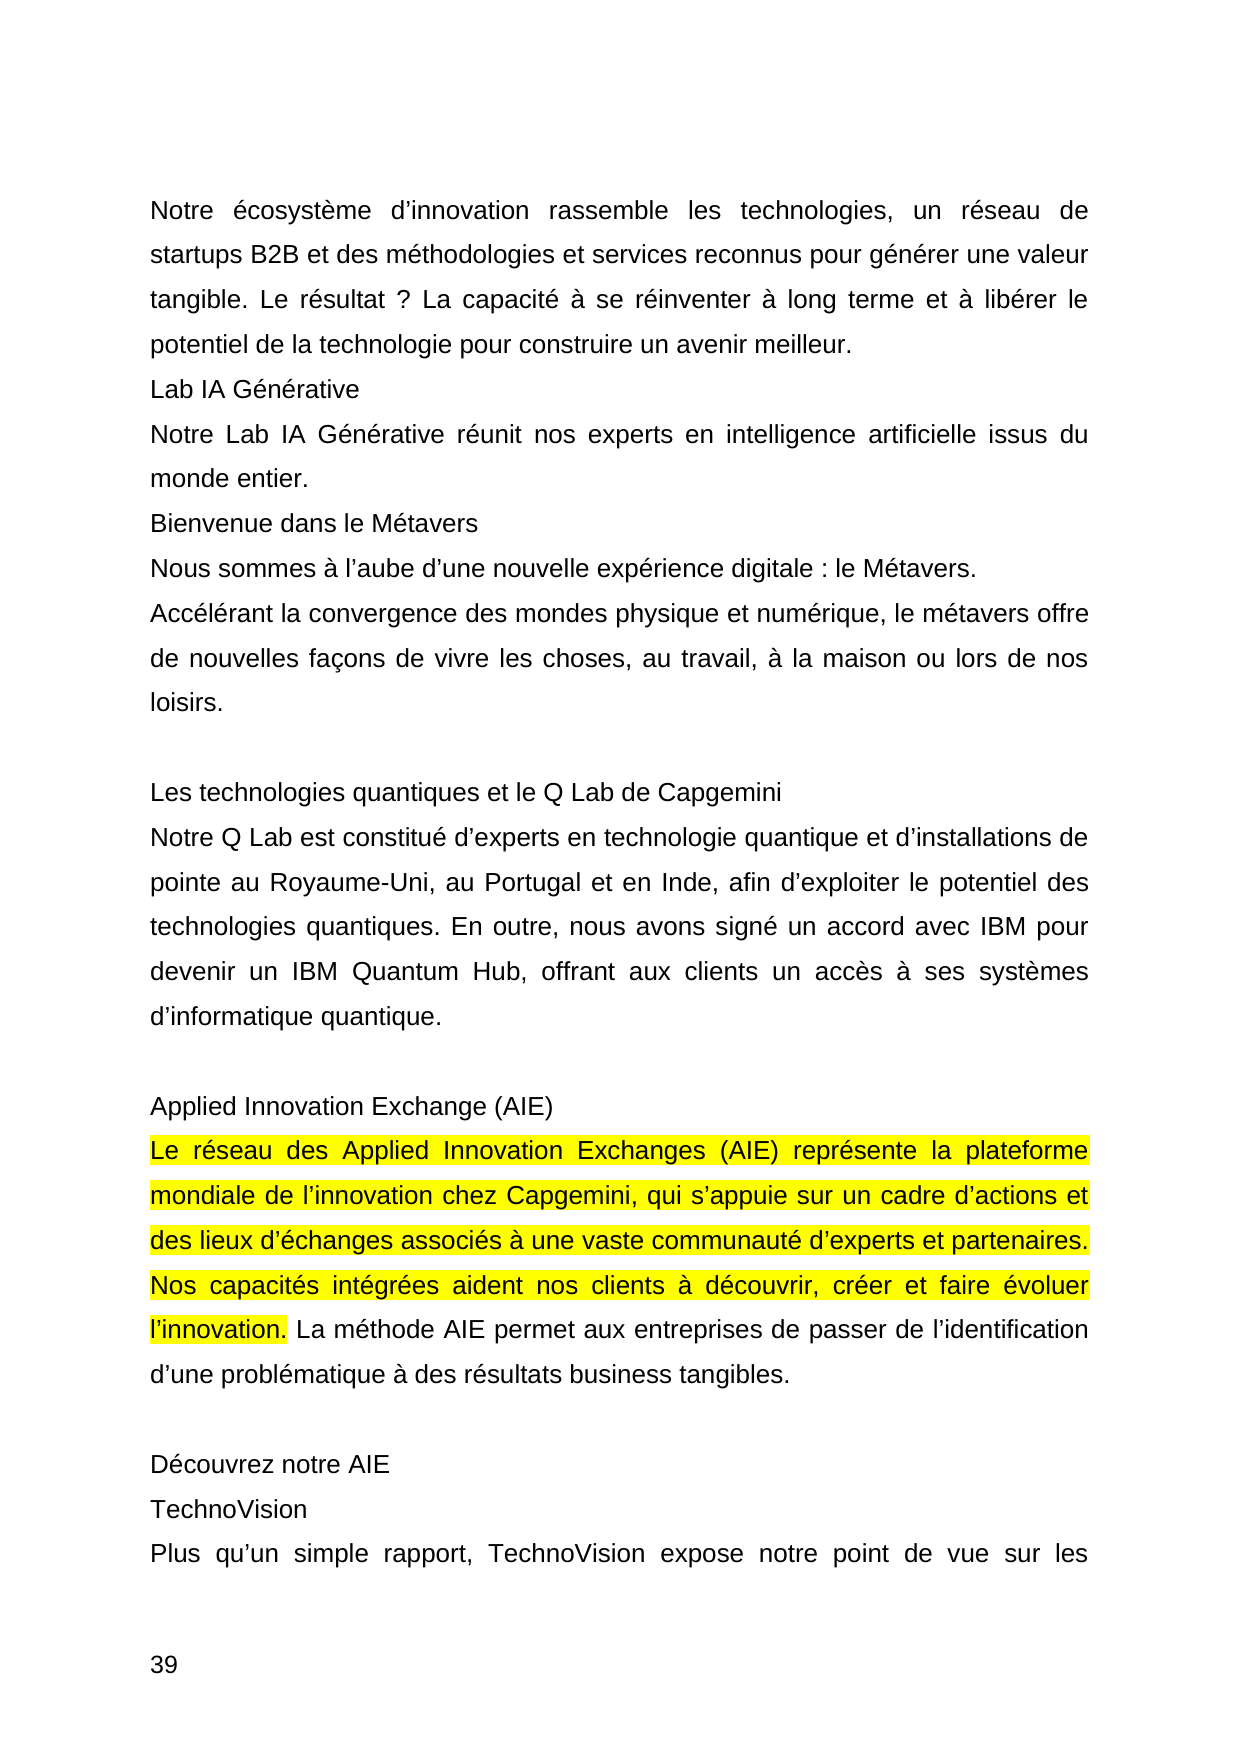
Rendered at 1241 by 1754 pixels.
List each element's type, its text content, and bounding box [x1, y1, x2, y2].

text Accélérant la convergence des mondes physique et numérique, le métavers offre de nouvelles façons de vivre les choses, au travail, à la maison ou lors de nos loisirs. [150, 598, 1090, 717]
text Le réseau des Applied Innovation Exchanges (AIE) représente la plateforme mondiale de l’innovation chez Capgemini, qui s’appuie sur un cadre d’actions et des lieux d’échanges associés à une vaste communauté d’experts et partenaires. Nos capacités intégrées aident nos clients à découvrir, créer et faire évoluer l’innovation. La méthode AIE permet aux entreprises de passer de l’identification d’une problématique à des résultats business tangibles. [150, 1135, 1090, 1389]
text Découvrez notre AIE [150, 1449, 1090, 1479]
text Nous sommes à l’aube d’une nouvelle expérience digitale : le Métavers. [150, 553, 1090, 583]
text Les technologies quantiques et le Q Lab de Capgemini [150, 777, 1090, 807]
text Lab IA Générative [150, 374, 1090, 404]
text Notre Lab IA Générative réunit nos experts en intelligence artificielle issus du monde entier. [150, 419, 1090, 493]
text Bienvenue dans le Métavers [150, 508, 1090, 538]
text Notre Q Lab est constitué d’experts en technologie quantique et d’installations de pointe au Royaume-Uni, au Portugal et en Inde, afin d’exploiter le potentiel des technologies quantiques. En outre, nous avons signé un accord avec IBM pour devenir un IBM Quantum Hub, offrant aux clients un accès à ses systèmes d’informatique quantique. [150, 822, 1090, 1031]
text Notre écosystème d’innovation rassemble les technologies, un réseau de startups B2B et des méthodologies et services reconnus pour générer une valeur tangible. Le résultat ? La capacité à se réinventer à long terme et à libérer le potentiel de la technologie pour construire un avenir meilleur. [150, 195, 1090, 359]
text Applied Innovation Exchange (AIE) [150, 1091, 1090, 1121]
text Plus qu’un simple rapport, TechnoVision expose notre point de vue sur les [150, 1538, 1090, 1568]
text TechnoVision [150, 1494, 1090, 1524]
